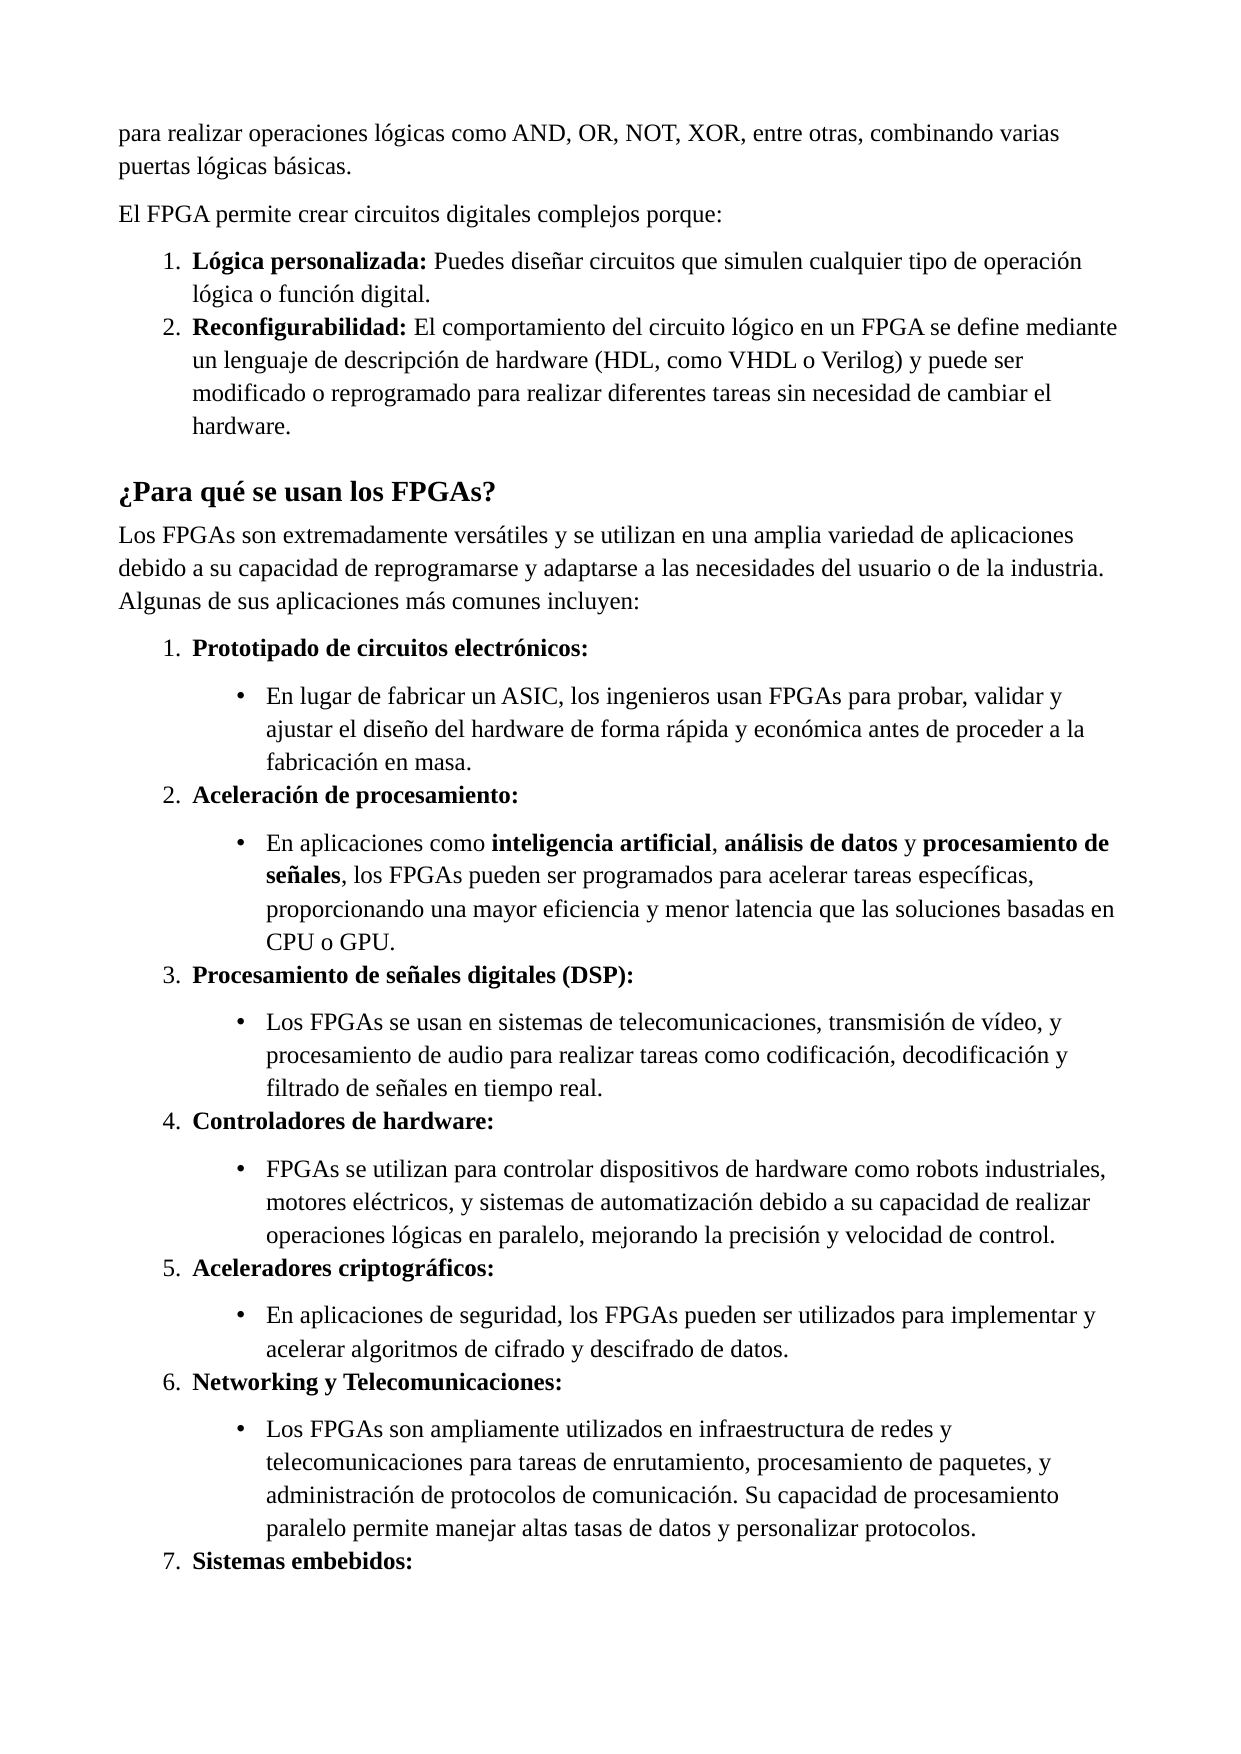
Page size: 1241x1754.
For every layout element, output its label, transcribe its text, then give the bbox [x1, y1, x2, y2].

list Procesamiento de señales digitales (DSP): [162, 960, 1122, 988]
list Aceleradores criptográficos: [162, 1253, 1122, 1282]
list En aplicaciones de seguridad, los FPGAs pueden ser utilizados para implementar y acelerar algoritmos de cifrado y descifrado de datos. [236, 1301, 1122, 1362]
subtitle ¿Para qué se usan los FPGAs? [118, 474, 1122, 507]
list Aceleración de procesamiento: [162, 780, 1122, 809]
list Los FPGAs son ampliamente utilizados en infraestructura de redes y telecomunicaciones para tareas de enrutamiento, procesamiento de paquetes, y administración de protocolos de comunicación. Su capacidad de procesamiento paralelo permite manejar altas tasas de datos y personalizar protocolos. [236, 1414, 1122, 1542]
text para realizar operaciones lógicas como AND, OR, NOT, XOR, entre otras, combinando varias puertas lógicas básicas. [118, 118, 1122, 180]
list Controladores de hardware: [162, 1106, 1122, 1135]
list Los FPGAs se usan en sistemas de telecomunicaciones, transmisión de vídeo, y procesamiento de audio para realizar tareas como codificación, decodificación y filtrado de señales en tiempo real. [236, 1007, 1122, 1102]
list Reconfigurabilidad: El comportamiento del circuito lógico en un FPGA se define mediante un lenguaje de descripción de hardware (HDL, como VHDL o Verilog) y puede ser modificado o reprogramado para realizar diferentes tareas sin necesidad de cambiar el hardware. [162, 312, 1122, 440]
list Networking y Telecomunicaciones: [162, 1367, 1122, 1395]
list En lugar de fabricar un ASIC, los ingenieros usan FPGAs para probar, validar y ajustar el diseño del hardware de forma rápida y económica antes de proceder a la fabricación en masa. [236, 681, 1122, 776]
list FPGAs se utilizan para controlar dispositivos de hardware como robots industriales, motores eléctricos, y sistemas de automatización debido a su capacidad de realizar operaciones lógicas en paralelo, mejorando la precisión y velocidad de control. [236, 1154, 1122, 1249]
text Los FPGAs son extremadamente versátiles y se utilizan en una amplia variedad de aplicaciones debido a su capacidad de reprogramarse y adaptarse a las necesidades del usuario o de la industria. Algunas de sus aplicaciones más comunes incluyen: [118, 520, 1122, 614]
list En aplicaciones como inteligencia artificial, análisis de datos y procesamiento de señales, los FPGAs pueden ser programados para acelerar tareas específicas, proporcionando una mayor eficiencia y menor latencia que las soluciones basadas en CPU o GPU. [236, 828, 1122, 955]
text El FPGA permite crear circuitos digitales complejos porque: [118, 199, 1122, 227]
list Prototipado de circuitos electrónicos: [162, 633, 1122, 662]
list Lógica personalizada: Puedes diseñar circuitos que simulen cualquier tipo de operación lógica o función digital. [162, 246, 1122, 308]
list Sistemas embebidos: [162, 1546, 1122, 1575]
